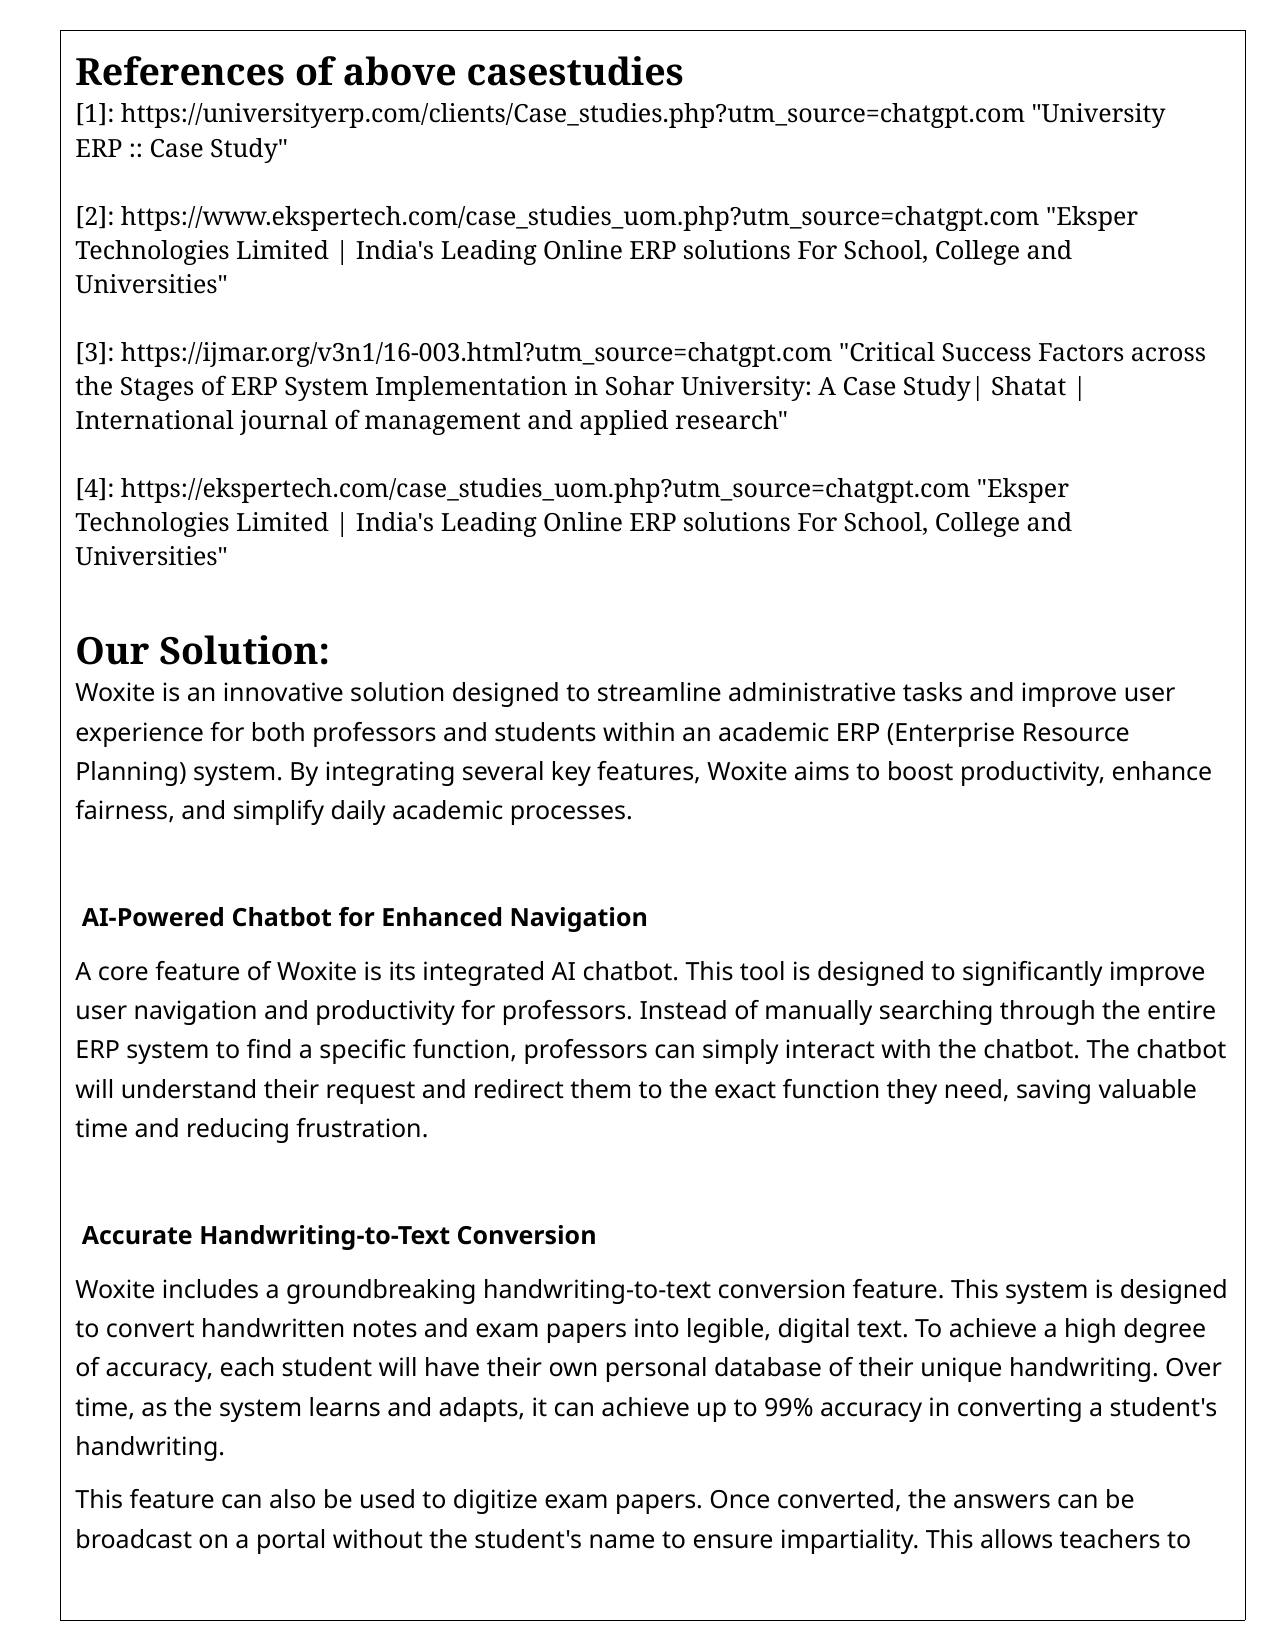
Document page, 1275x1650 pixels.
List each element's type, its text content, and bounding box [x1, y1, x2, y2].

text Our Solution: [75, 624, 1230, 675]
text This feature can also be used to digitize exam papers. Once converted, the answers can be broadcast on a portal without the student's name to ensure impartiality. This allows teachers to [75, 1482, 1230, 1555]
text [4]: https://ekspertech.com/case_studies_uom.php?utm_source=chatgpt.com "Eksper Technologies Limited | India's Leading Online ERP solutions For School, College and Universities" [75, 471, 1230, 573]
text Woxite is an innovative solution designed to streamline administrative tasks and improve user experience for both professors and students within an academic ERP (Enterprise Resource Planning) system. By integrating several key features, Woxite aims to boost productivity, enhance fairness, and simplify daily academic processes. [75, 675, 1230, 827]
text [1]: https://universityerp.com/clients/Case_studies.php?utm_source=chatgpt.com "University ERP :: Case Study" [75, 96, 1230, 164]
text A core feature of Woxite is its integrated AI chatbot. This tool is designed to significantly improve user navigation and productivity for professors. Instead of manually searching through the entire ERP system to find a specific function, professors can simply interact with the chatbot. The chatbot will understand their request and redirect them to the exact function they need, saving valuable time and reducing frustration. [75, 954, 1230, 1144]
text Woxite includes a groundbreaking handwriting-to-text conversion feature. This system is designed to convert handwritten notes and exam papers into legible, digital text. To achieve a high degree of accuracy, each student will have their own personal database of their unique handwriting. Over time, as the system learns and adapts, it can achieve up to 99% accuracy in converting a student's handwriting. [75, 1272, 1230, 1462]
text References of above casestudies [75, 45, 1230, 96]
text AI-Powered Chatbot for Enhanced Navigation [75, 900, 1230, 934]
text [2]: https://www.ekspertech.com/case_studies_uom.php?utm_source=chatgpt.com "Eksper Technologies Limited | India's Leading Online ERP solutions For School, College and Universities" [75, 198, 1230, 301]
text [3]: https://ijmar.org/v3n1/16-003.html?utm_source=chatgpt.com "Critical Success Factors across the Stages of ERP System Implementation in Sohar University: A Case Study| Shatat | International journal of management and applied research" [75, 334, 1230, 437]
text Accurate Handwriting-to-Text Conversion [75, 1218, 1230, 1252]
